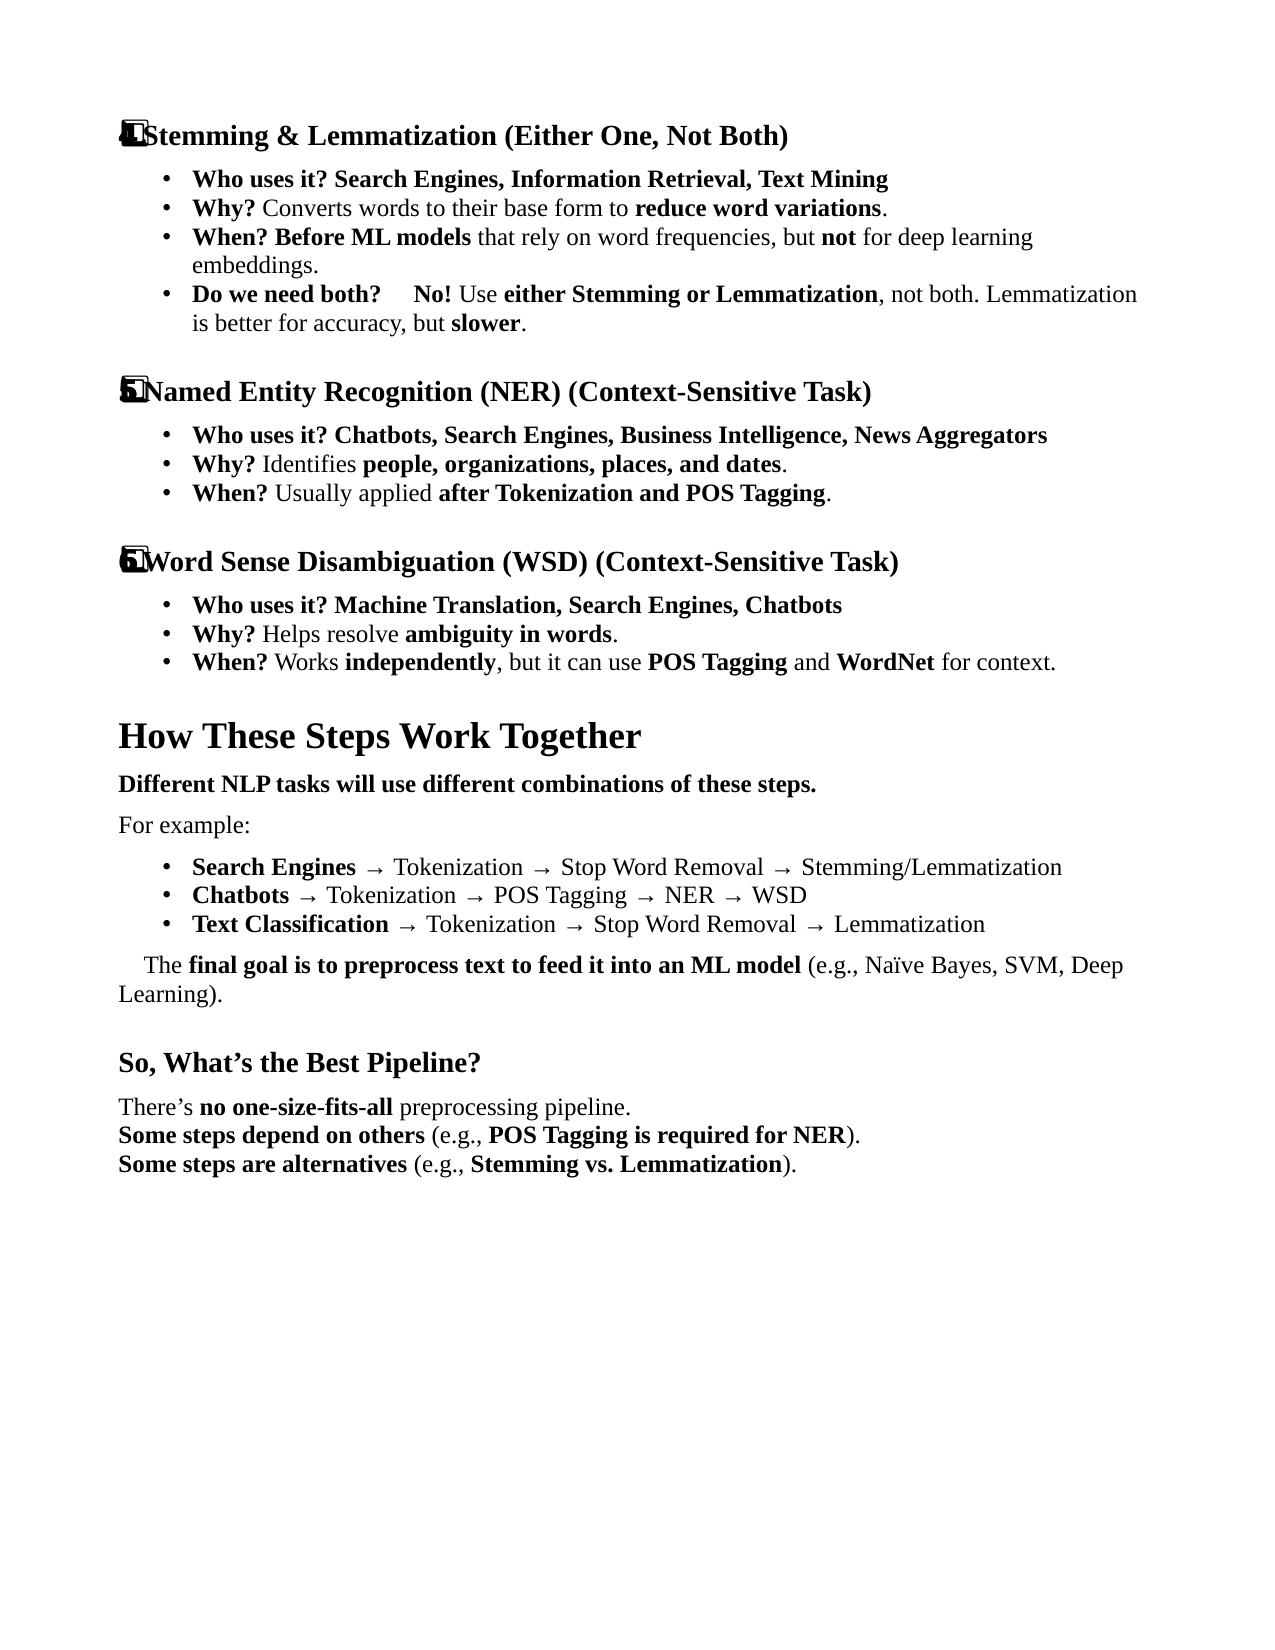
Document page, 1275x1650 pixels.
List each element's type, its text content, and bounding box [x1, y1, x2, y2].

text Different NLP tasks will use different combinations of these steps. [118, 769, 1157, 798]
list Search Engines → Tokenization → Stop Word Removal → Stemming/Lemmatization [162, 852, 1157, 881]
list Text Classification → Tokenization → Stop Word Removal → Lemmatization [162, 909, 1157, 938]
text There’s no one-size-fits-all preprocessing pipeline. Some steps depend on others (e.g., POS Tagging is required for NER). Some steps are alternatives (e.g., Stemming vs. Lemmatization). [118, 1092, 1157, 1178]
list When? Before ML models that rely on word frequencies, but not for deep learning embeddings. [162, 222, 1157, 279]
list Who uses it? Chatbots, Search Engines, Business Intelligence, News Aggregators [162, 420, 1157, 449]
list When? Works independently, but it can use POS Tagging and WordNet for context. [162, 647, 1157, 676]
list Why? Helps resolve ambiguity in words. [162, 619, 1157, 647]
list Do we need both? ❌ No! Use either Stemming or Lemmatization, not both. Lemmatization is better for accuracy, but slower. [162, 279, 1157, 337]
subtitle So, What’s the Best Pipeline? [118, 1046, 1157, 1079]
subtitle 4️⃣ Stemming & Lemmatization (Either One, Not Both) [118, 118, 1157, 152]
subtitle How These Steps Work Together [118, 714, 1157, 757]
list Why? Converts words to their base form to reduce word variations. [162, 193, 1157, 222]
list When? Usually applied after Tokenization and POS Tagging. [162, 478, 1157, 506]
list Why? Identifies people, organizations, places, and dates. [162, 449, 1157, 478]
list Chatbots → Tokenization → POS Tagging → NER → WSD [162, 881, 1157, 909]
subtitle 5️⃣ Named Entity Recognition (NER) (Context-Sensitive Task) [118, 374, 1157, 408]
list Who uses it? Search Engines, Information Retrieval, Text Mining [162, 164, 1157, 193]
text For example: [118, 811, 1157, 839]
text ✅ The final goal is to preprocess text to feed it into an ML model (e.g., Naïve Bayes, SVM, Deep Learning). [118, 951, 1157, 1008]
subtitle 6️⃣ Word Sense Disambiguation (WSD) (Context-Sensitive Task) [118, 544, 1157, 577]
list Who uses it? Machine Translation, Search Engines, Chatbots [162, 590, 1157, 619]
